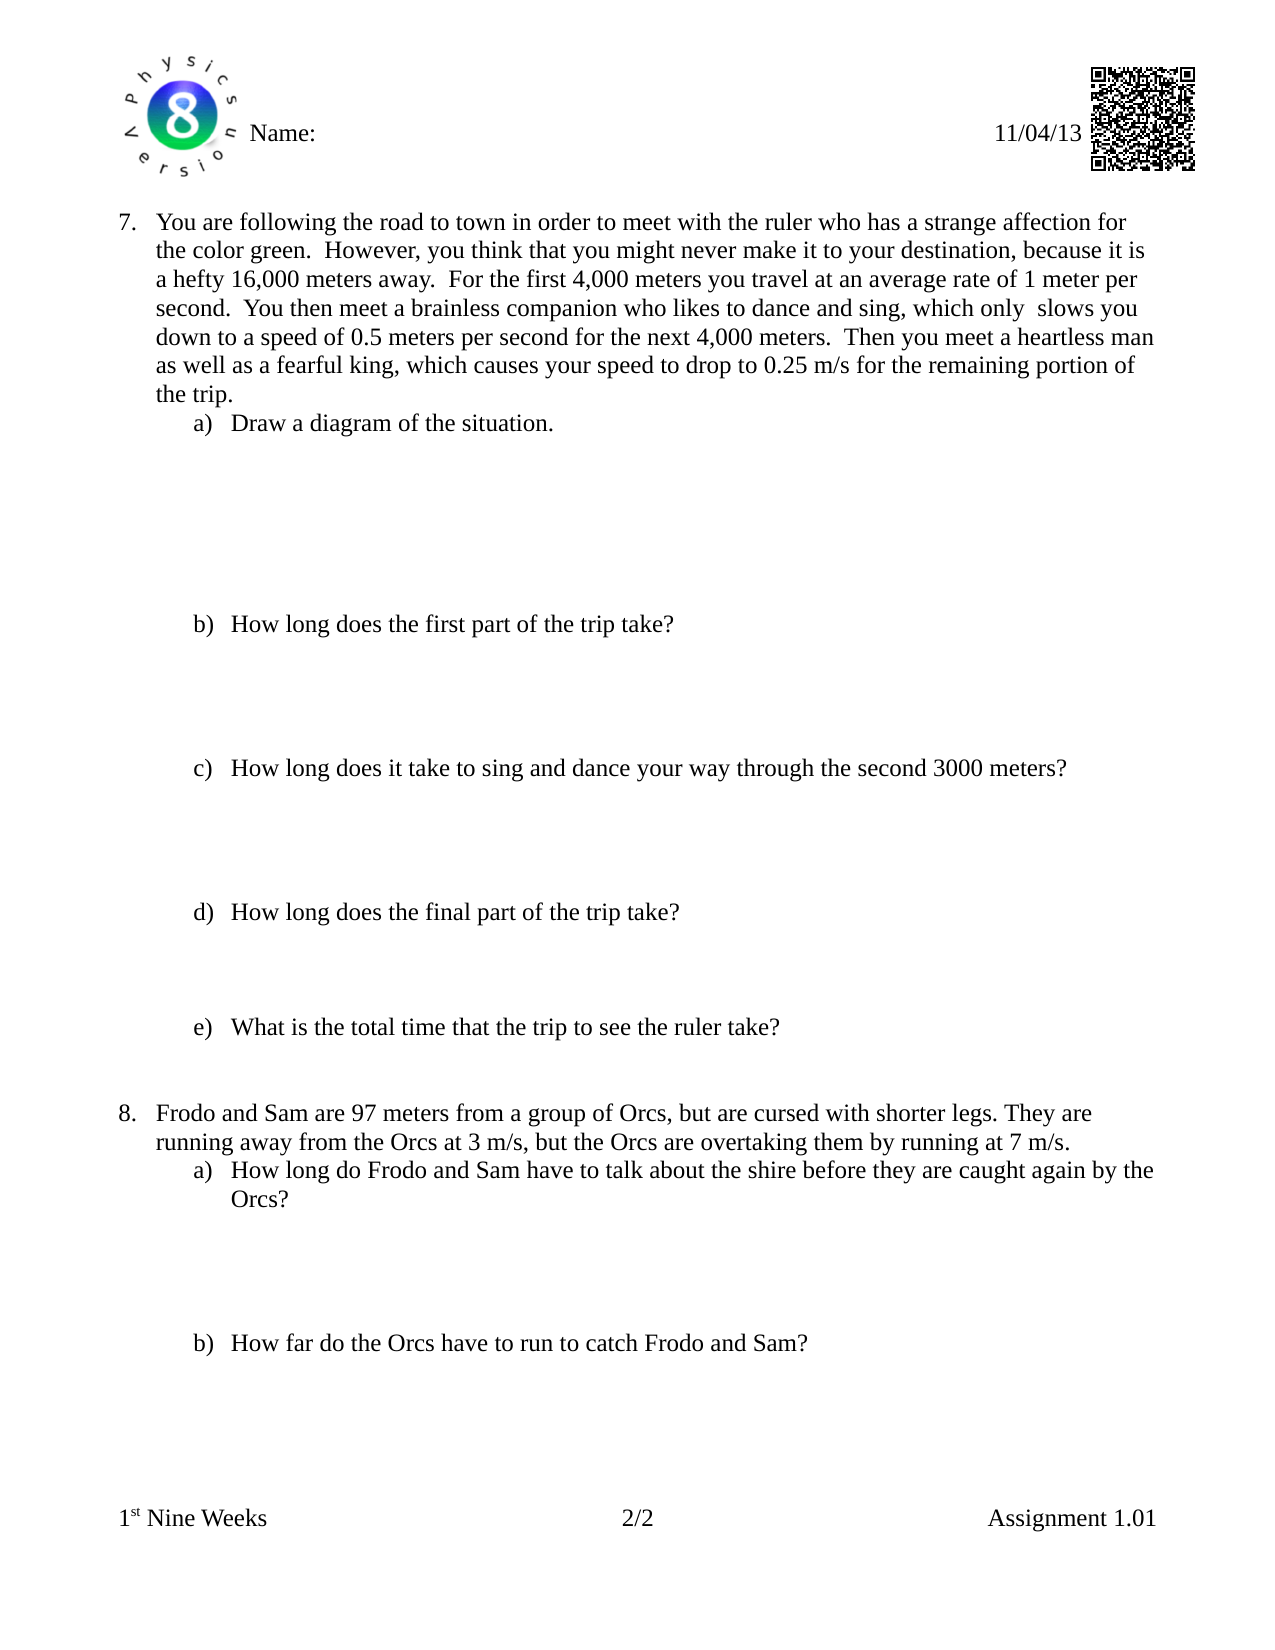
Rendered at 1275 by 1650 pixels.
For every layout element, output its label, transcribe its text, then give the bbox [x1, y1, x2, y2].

list You are following the road to town in order to meet with the ruler who has a strange affection for the color green. However, you think that you might never make it to your destination, because it is a hefty 16,000 meters away. For the first 4,000 meters you travel at an average rate of 1 meter per second. You then meet a brainless companion who likes to dance and sing, which only slows you down to a speed of 0.5 meters per second for the next 4,000 meters. Then you meet a heartless man as well as a fearful king, which causes your speed to drop to 0.25 m/s for the remaining portion of the trip. [118, 207, 1157, 408]
list What is the total time that the trip to see the ruler take? [193, 1012, 1157, 1041]
list Frodo and Sam are 97 meters from a group of Orcs, but are cursed with shorter legs. They are running away from the Orcs at 3 m/s, but the Orcs are overtaking them by running at 7 m/s. [118, 1098, 1157, 1156]
picture [124, 56, 237, 177]
list Draw a diagram of the situation. [193, 408, 1157, 437]
list How far do the Orcs have to run to catch Frodo and Sam? [193, 1328, 1157, 1357]
list How long does the final part of the trip take? [193, 897, 1157, 926]
list How long do Frodo and Sam have to talk about the shire before they are caught again by the Orcs? [193, 1156, 1157, 1213]
picture [1082, 58, 1203, 179]
list How long does the first part of the trip take? [193, 609, 1157, 638]
list How long does it take to sing and dance your way through the second 3000 meters? [193, 753, 1157, 782]
